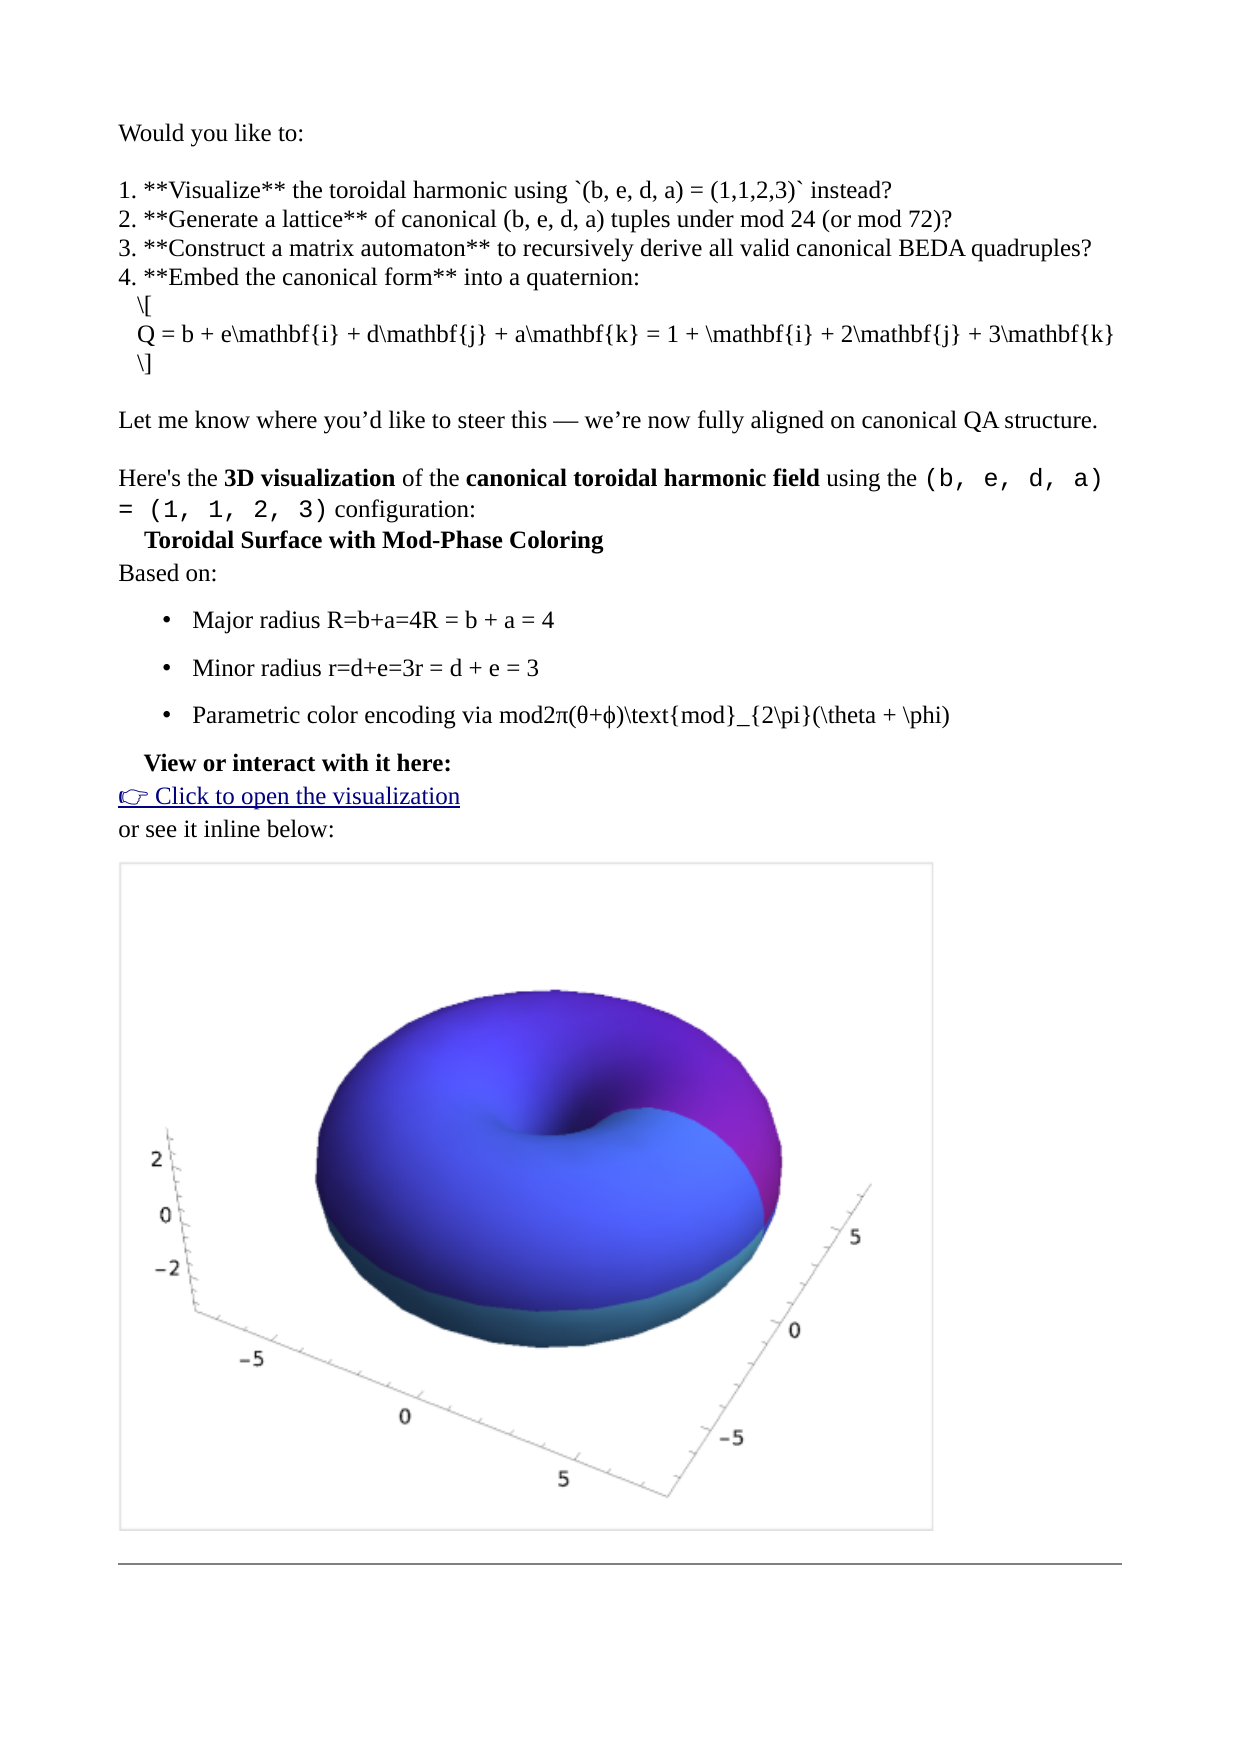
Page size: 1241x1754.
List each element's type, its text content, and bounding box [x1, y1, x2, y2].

text \] [118, 348, 1122, 377]
text 3. **Construct a matrix automaton** to recursively derive all valid canonical BEDA quadruples? [118, 233, 1122, 262]
text 1. **Visualize** the toroidal harmonic using `(b, e, d, a) = (1,1,2,3)` instead? [118, 176, 1122, 204]
text 4. **Embed the canonical form** into a quaternion: [118, 262, 1122, 291]
text Let me know where you’d like to steer this — we’re now fully aligned on canonical QA structure. Here's the 3D visualization of the canonical toroidal harmonic field using the (b, e, d, a) = (1, 1, 2, 3) configuration: [118, 406, 1122, 525]
text 2. **Generate a lattice** of canonical (b, e, d, a) tuples under mod 24 (or mod 72)? [118, 204, 1122, 233]
text Q = b + e\mathbf{i} + d\mathbf{j} + a\mathbf{k} = 1 + \mathbf{i} + 2\mathbf{j} + 3\mathbf{k} [118, 319, 1122, 348]
list Parametric color encoding via mod2π(θ+ϕ)\text{mod}_{2\pi}(\theta + \phi) [162, 701, 1122, 729]
list Minor radius r=d+e=3r = d + e = 3 [162, 653, 1122, 682]
list Major radius R=b+a=4R = b + a = 4 [162, 605, 1122, 634]
text 🌀 Toroidal Surface with Mod-Phase Coloring Based on: [118, 525, 1122, 587]
picture [118, 861, 934, 1531]
text Would you like to: [118, 118, 1122, 147]
text 🔗 View or interact with it here: 👉 Click to open the visualization or see it inline below: [118, 748, 1122, 843]
text \[ [118, 291, 1122, 319]
